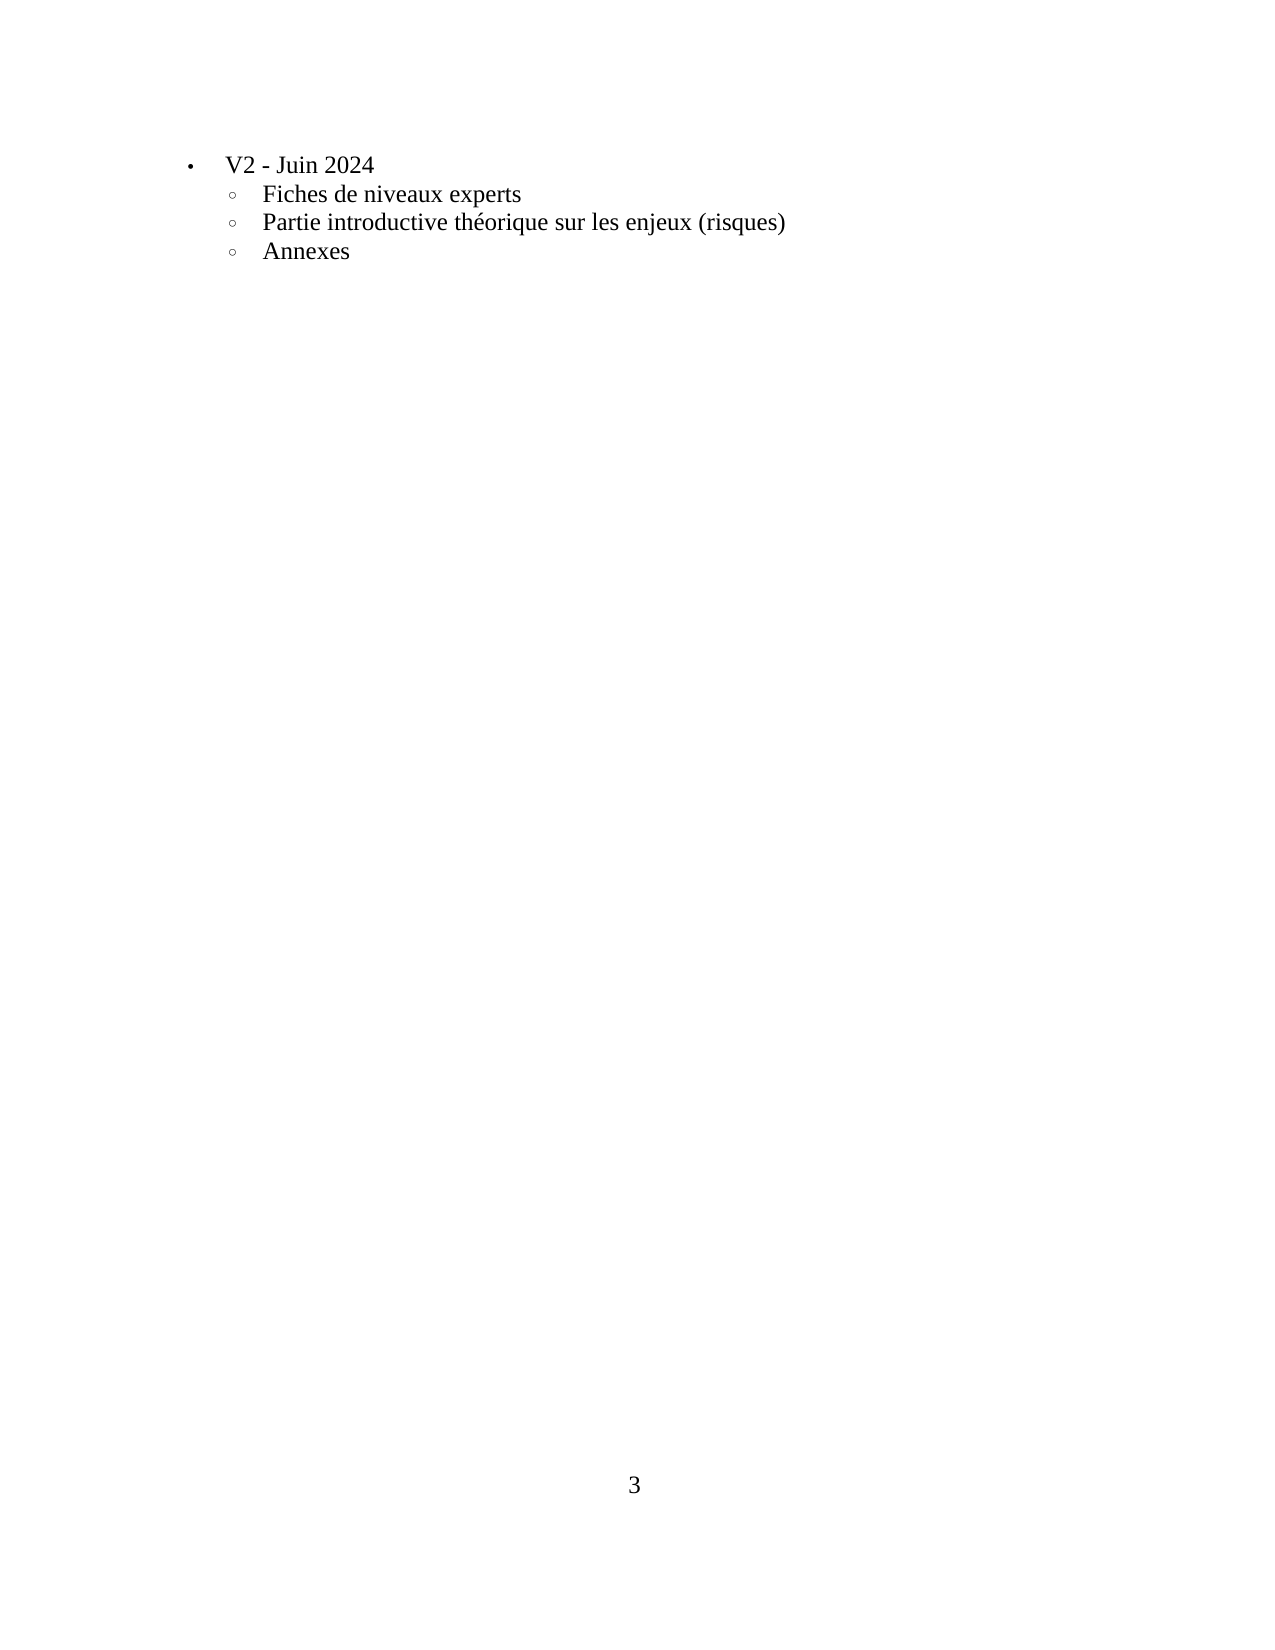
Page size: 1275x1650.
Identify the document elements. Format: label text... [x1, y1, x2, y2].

list Annexes [225, 236, 1125, 265]
list Fiches de niveaux experts [225, 179, 1125, 207]
list Partie introductive théorique sur les enjeux (risques) [225, 207, 1125, 236]
list V2 - Juin 2024 [187, 150, 1125, 179]
